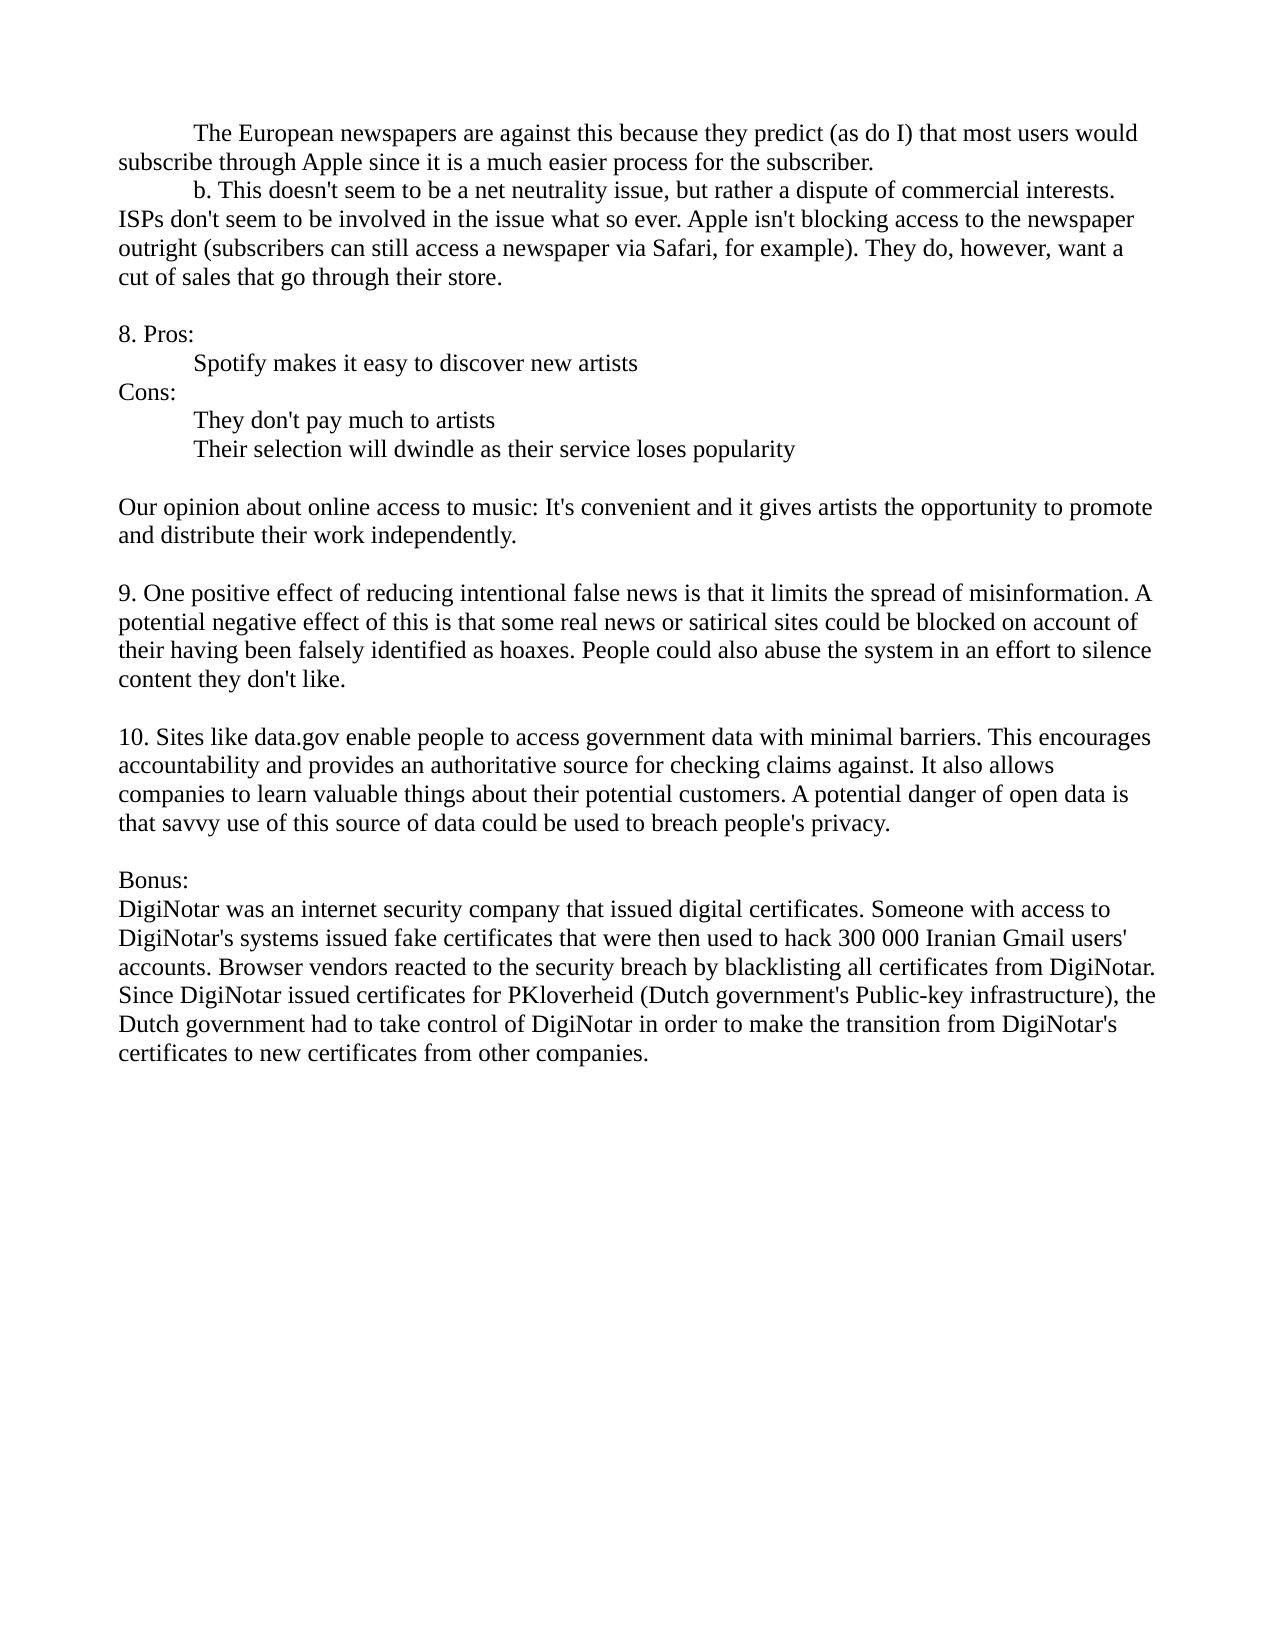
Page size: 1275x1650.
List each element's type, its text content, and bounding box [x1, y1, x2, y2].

text Spotify makes it easy to discover new artists [118, 348, 1157, 377]
text They don't pay much to artists [118, 406, 1157, 434]
text Bonus: [118, 866, 1157, 894]
text The European newspapers are against this because they predict (as do I) that most users would subscribe through Apple since it is a much easier process for the subscriber. [118, 118, 1157, 176]
text Their selection will dwindle as their service loses popularity [118, 434, 1157, 463]
text Cons: [118, 377, 1157, 406]
text b. This doesn't seem to be a net neutrality issue, but rather a dispute of commercial interests. ISPs don't seem to be involved in the issue what so ever. Apple isn't blocking access to the newspaper outright (subscribers can still access a newspaper via Safari, for example). They do, however, want a cut of sales that go through their store. [118, 176, 1157, 291]
text 9. One positive effect of reducing intentional false news is that it limits the spread of misinformation. A potential negative effect of this is that some real news or satirical sites could be blocked on account of their having been falsely identified as hoaxes. People could also abuse the system in an effort to silence content they don't like. [118, 578, 1157, 693]
text DigiNotar was an internet security company that issued digital certificates. Someone with access to DigiNotar's systems issued fake certificates that were then used to hack 300 000 Iranian Gmail users' accounts. Browser vendors reacted to the security breach by blacklisting all certificates from DigiNotar. Since DigiNotar issued certificates for PKloverheid (Dutch government's Public-key infrastructure), the Dutch government had to take control of DigiNotar in order to make the transition from DigiNotar's certificates to new certificates from other companies. [118, 894, 1157, 1067]
text 10. Sites like data.gov enable people to access government data with minimal barriers. This encourages accountability and provides an authoritative source for checking claims against. It also allows companies to learn valuable things about their potential customers. A potential danger of open data is that savvy use of this source of data could be used to breach people's privacy. [118, 722, 1157, 837]
text 8. Pros: [118, 319, 1157, 348]
text Our opinion about online access to music: It's convenient and it gives artists the opportunity to promote and distribute their work independently. [118, 492, 1157, 549]
